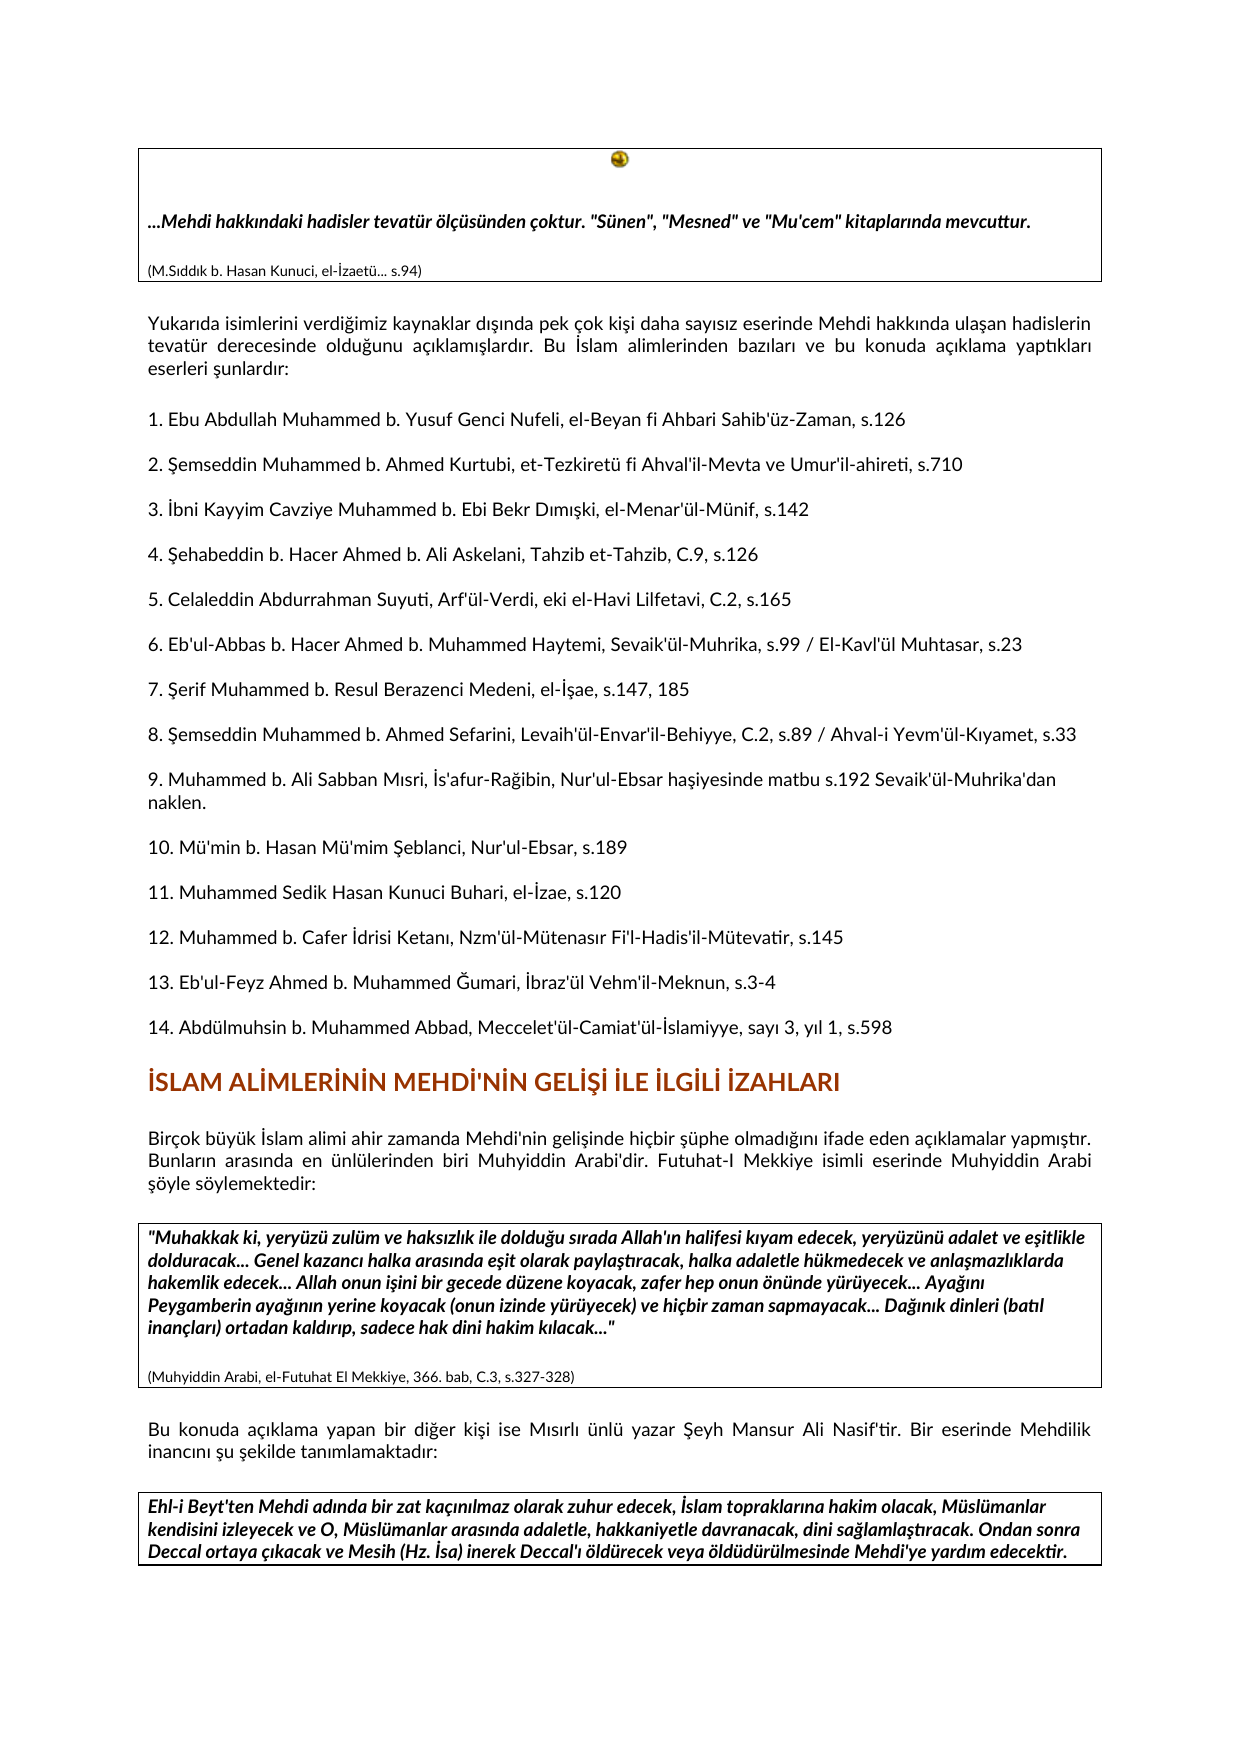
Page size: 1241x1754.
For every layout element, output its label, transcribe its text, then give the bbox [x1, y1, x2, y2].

text Yukarıda isimlerini verdiğimiz kaynaklar dışında pek çok kişi daha sayısız eserinde Mehdi hakkında ulaşan hadislerin tevatür derecesinde olduğunu açıklamışlardır. Bu İslam alimlerinden bazıları ve bu konuda açıklama yaptıkları eserleri şunlardır: [148, 311, 1093, 379]
text 13. Eb'ul-Feyz Ahmed b. Muhammed Ğumari, İbraz'ül Vehm'il-Meknun, s.3-4 [148, 971, 1093, 1016]
text 1. Ebu Abdullah Muhammed b. Yusuf Genci Nufeli, el-Beyan fi Ahbari Sahib'üz-Zaman, s.126 [148, 408, 1093, 453]
text İSLAM ALİMLERİNİN MEHDİ'NİN GELİŞİ İLE İLGİLİ İZAHLARI [148, 1067, 1093, 1097]
text 9. Muhammed b. Ali Sabban Mısri, İs'afur-Rağibin, Nur'ul-Ebsar haşiyesinde matbu s.192 Sevaik'ül-Muhrika'dan naklen. [148, 768, 1093, 836]
text ...Mehdi hakkındaki hadisler tevatür ölçüsünden çoktur. "Sünen", "Mesned" ve "Mu'cem" kitaplarında mevcuttur. [139, 207, 1101, 232]
text (M.Sıddık b. Hasan Kunuci, el-İzaetü... s.94) [139, 258, 1101, 281]
text 7. Şerif Muhammed b. Resul Berazenci Medeni, el-İşae, s.147, 185 [148, 678, 1093, 723]
text 4. Şehabeddin b. Hacer Ahmed b. Ali Askelani, Tahzib et-Tahzib, C.9, s.126 [148, 543, 1093, 588]
text 6. Eb'ul-Abbas b. Hacer Ahmed b. Muhammed Haytemi, Sevaik'ül-Muhrika, s.99 / El-Kavl'ül Muhtasar, s.23 [148, 633, 1093, 678]
text 3. İbni Kayyim Cavziye Muhammed b. Ebi Bekr Dımışki, el-Menar'ül-Münif, s.142 [148, 498, 1093, 543]
text "Muhakkak ki, yeryüzü zulüm ve haksızlık ile dolduğu sırada Allah'ın halifesi kıyam edecek, yeryüzünü adalet ve eşitlikle dolduracak... Genel kazancı halka arasında eşit olarak paylaştıracak, halka adaletle hükmedecek ve anlaşmazlıklarda hakemlik edecek... Allah onun işini bir gecede düzene koyacak, zafer hep onun önünde yürüyecek... Ayağını Peygamberin ayağının yerine koyacak (onun izinde yürüyecek) ve hiçbir zaman sapmayacak... Dağınık dinleri (batıl inançları) ortadan kaldırıp, sadece hak dini hakim kılacak..." [139, 1224, 1101, 1339]
text 8. Şemseddin Muhammed b. Ahmed Sefarini, Levaih'ül-Envar'il-Behiyye, C.2, s.89 / Ahval-i Yevm'ül-Kıyamet, s.33 [148, 723, 1093, 768]
text 14. Abdülmuhsin b. Muhammed Abbad, Meccelet'ül-Camiat'ül-İslamiyye, sayı 3, yıl 1, s.598 [148, 1016, 1093, 1038]
text 5. Celaleddin Abdurrahman Suyuti, Arf'ül-Verdi, eki el-Havi Lilfetavi, C.2, s.165 [148, 588, 1093, 633]
text 2. Şemseddin Muhammed b. Ahmed Kurtubi, et-Tezkiretü fi Ahval'il-Mevta ve Umur'il-ahireti, s.710 [148, 453, 1093, 498]
text Bu konuda açıklama yapan bir diğer kişi ise Mısırlı ünlü yazar Şeyh Mansur Ali Nasif'tir. Bir eserinde Mehdilik inancını şu şekilde tanımlamaktadır: [148, 1418, 1093, 1463]
text 12. Muhammed b. Cafer İdrisi Ketanı, Nzm'ül-Mütenasır Fi'l-Hadis'il-Mütevatir, s.145 [148, 926, 1093, 971]
text 11. Muhammed Sedik Hasan Kunuci Buhari, el-İzae, s.120 [148, 881, 1093, 926]
text (Muhyiddin Arabi, el-Futuhat El Mekkiye, 366. bab, C.3, s.327-328) [139, 1365, 1101, 1387]
text Birçok büyük İslam alimi ahir zamanda Mehdi'nin gelişinde hiçbir şüphe olmadığını ifade eden açıklamalar yapmıştır. Bunların arasında en ünlülerinden biri Muhyiddin Arabi'dir. Futuhat-I Mekkiye isimli eserinde Muhyiddin Arabi şöyle söylemektedir: [148, 1126, 1093, 1194]
text 10. Mü'min b. Hasan Mü'mim Şeblanci, Nur'ul-Ebsar, s.189 [148, 836, 1093, 881]
text Ehl-i Beyt'ten Mehdi adında bir zat kaçınılmaz olarak zuhur edecek, İslam topraklarına hakim olacak, Müslümanlar kendisini izleyecek ve O, Müslümanlar arasında adaletle, hakkaniyetle davranacak, dini sağlamlaştıracak. Ondan sonra Deccal ortaya çıkacak ve Mesih (Hz. İsa) inerek Deccal'ı öldürecek veya öldüdürülmesinde Mehdi'ye yardım edecektir. [139, 1493, 1101, 1564]
picture [610, 150, 630, 170]
